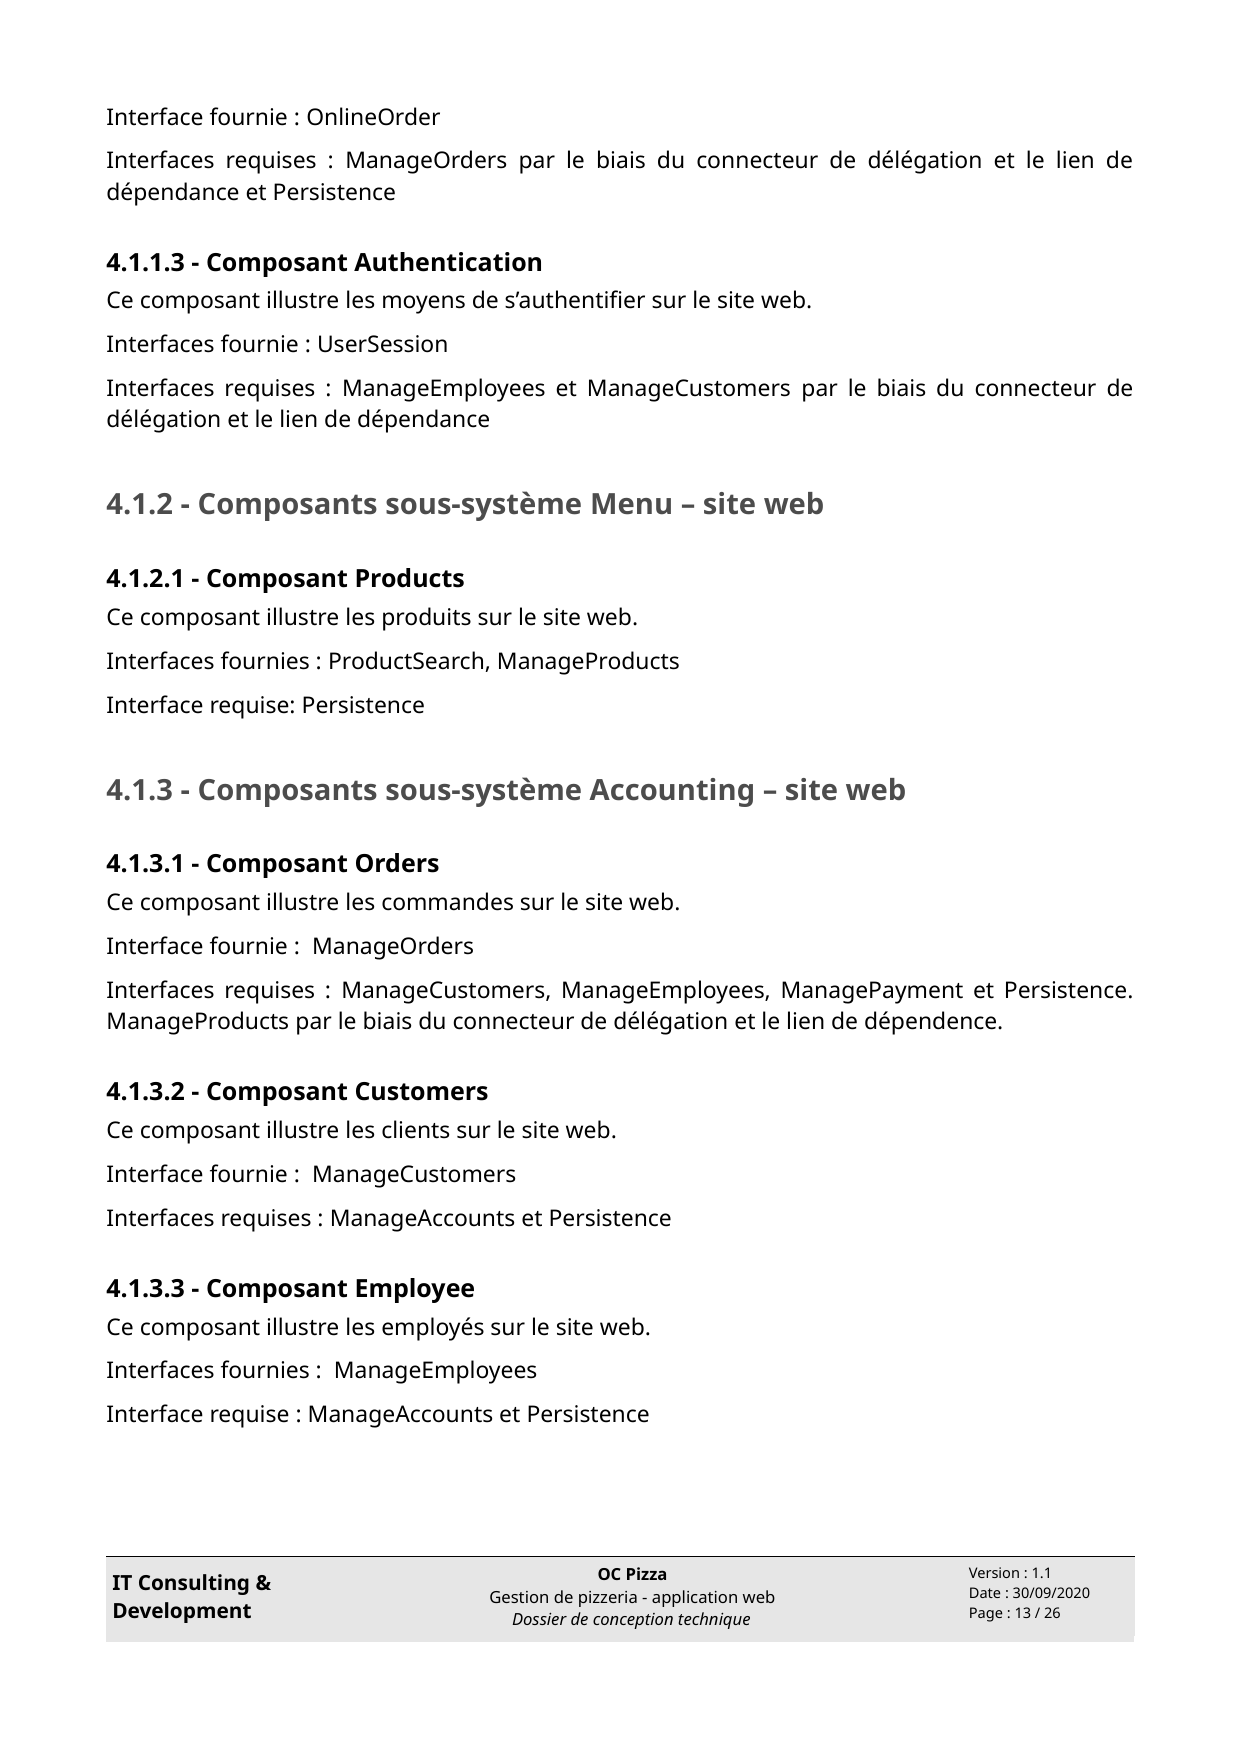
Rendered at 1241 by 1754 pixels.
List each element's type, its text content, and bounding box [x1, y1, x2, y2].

text Ce composant illustre les produits sur le site web. [106, 601, 1134, 632]
subtitle Composant Authentication [106, 244, 1134, 278]
text Interface fournie : OnlineOrder [106, 100, 1134, 132]
text Ce composant illustre les employés sur le site web. [106, 1311, 1134, 1342]
text Interface fournie : ManageCustomers [106, 1158, 1134, 1189]
text Interfaces fournies : ManageEmployees [106, 1354, 1134, 1386]
text Interface fournie : ManageOrders [106, 930, 1134, 961]
text Interfaces requises : ManageEmployees et ManageCustomers par le biais du connecteur de délégation et le lien de dépendance [106, 372, 1134, 434]
text Ce composant illustre les moyens de s’authentifier sur le site web. [106, 284, 1134, 316]
subtitle Composant Products [106, 561, 1134, 595]
text Interfaces requises : ManageAccounts et Persistence [106, 1202, 1134, 1233]
text Interfaces fournies : ProductSearch, ManageProducts [106, 645, 1134, 676]
text Ce composant illustre les clients sur le site web. [106, 1114, 1134, 1145]
subtitle Composants sous-système Menu – site web [106, 484, 1134, 523]
subtitle Composant Customers [106, 1074, 1134, 1108]
text Interfaces requises : ManageCustomers, ManageEmployees, ManagePayment et Persistence. ManageProducts par le biais du connecteur de délégation et le lien de dépendence. [106, 974, 1134, 1036]
text Interface requise: Persistence [106, 688, 1134, 720]
text Interface requise : ManageAccounts et Persistence [106, 1398, 1134, 1429]
text Interfaces requises : ManageOrders par le biais du connecteur de délégation et le lien de dépendance et Persistence [106, 144, 1134, 207]
text Interfaces fournie : UserSession [106, 328, 1134, 359]
subtitle Composant Orders [106, 846, 1134, 880]
text Ce composant illustre les commandes sur le site web. [106, 886, 1134, 918]
subtitle Composants sous-système Accounting – site web [106, 769, 1134, 809]
subtitle Composant Employee [106, 1270, 1134, 1304]
